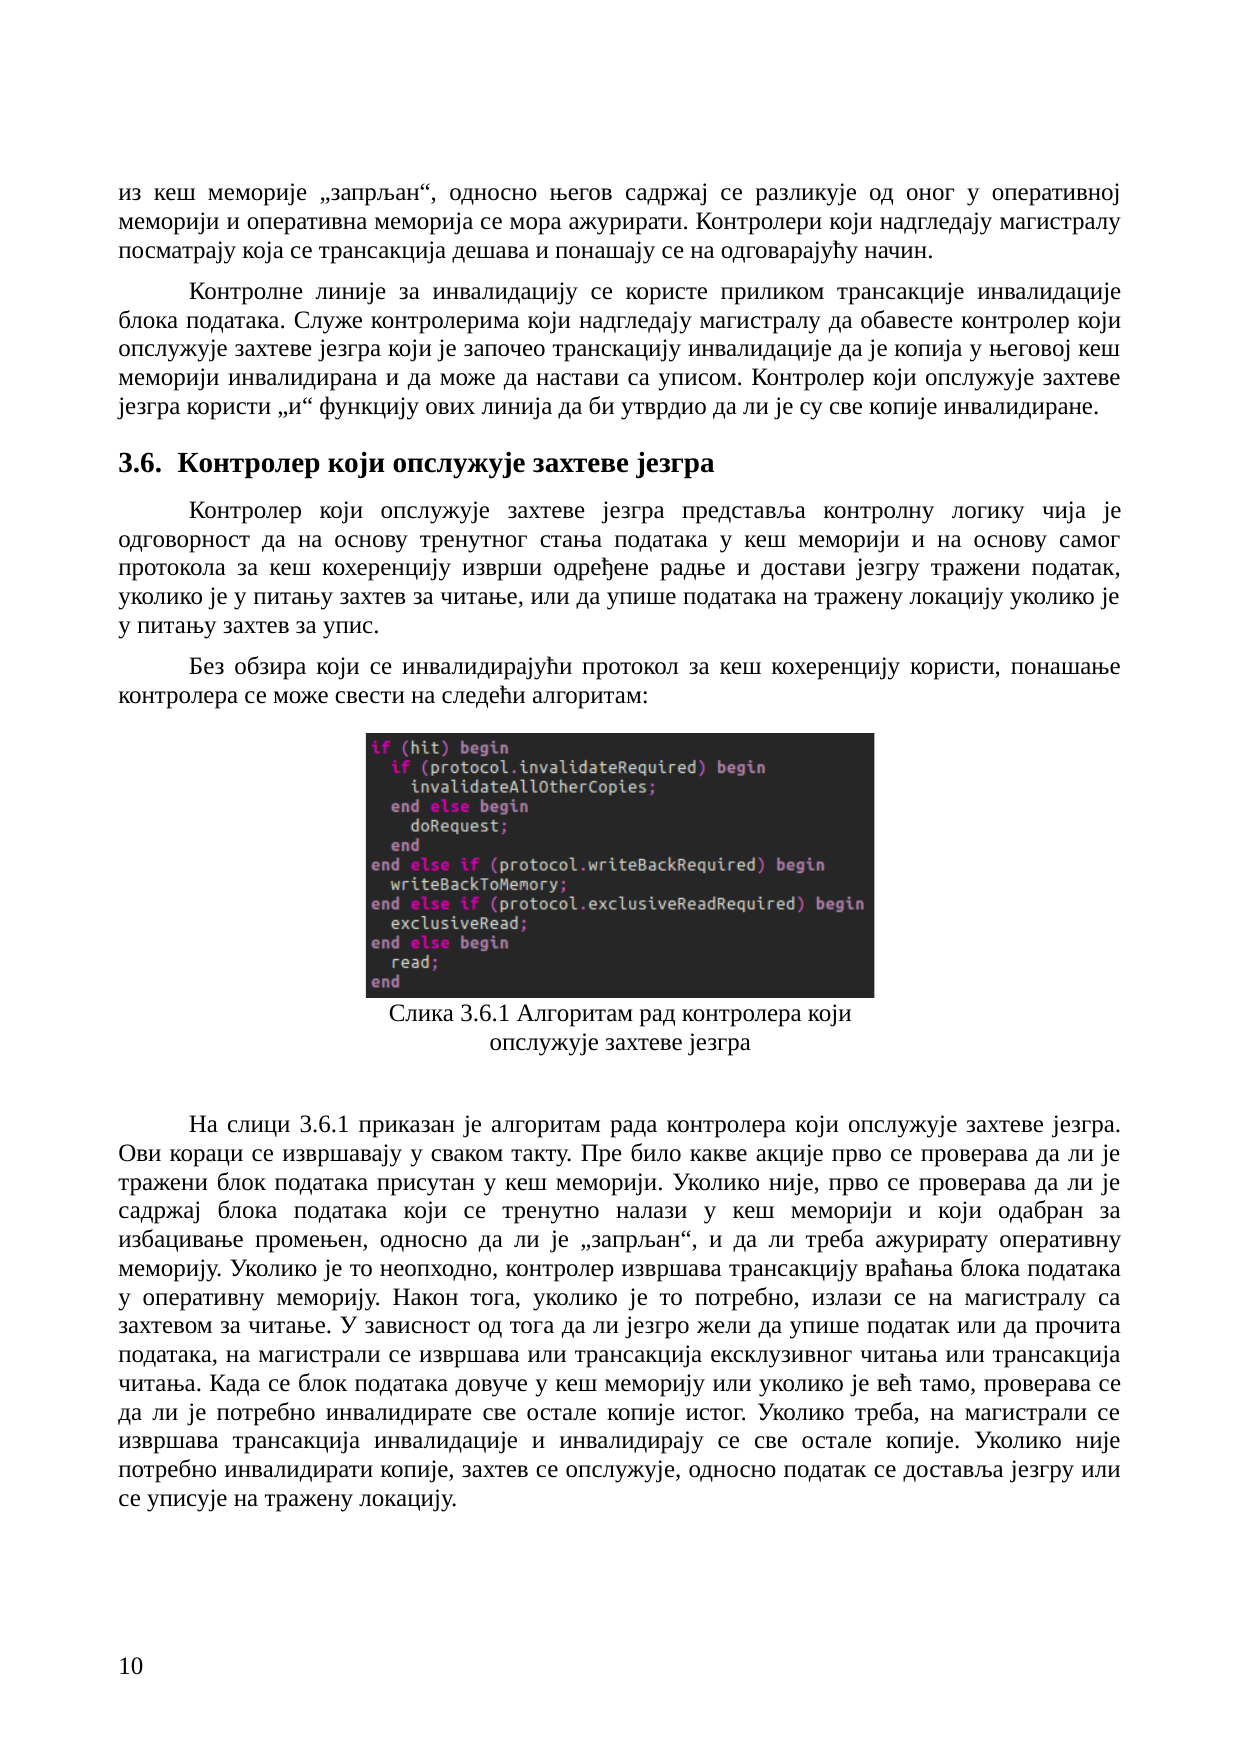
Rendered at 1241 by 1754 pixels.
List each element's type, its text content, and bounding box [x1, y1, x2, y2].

text из кеш меморије „запрљан“, односно његов садржај се разликује од оног у оперативној меморији и оперативна меморија се мора ажурирати. Контролери који надгледају магистралу посматрају која се трансакција дешава и понашају се на одговарајућу начин. [118, 177, 1122, 263]
text Без обзира који се инвалидирајући протокол за кеш кохеренцију користи, понашање контролера се може свести на следећи алгоритам: [118, 651, 1122, 709]
text На слици 3.6.1 приказан је алгоритам рада контролера који опслужује захтеве језгра. Ови кораци се извршавају у сваком такту. Пре било какве акције прво се проверава да ли је тражени блок података присутан у кеш меморији. Уколико није, прво се проверава да ли је садржај блока података који се тренутно налази у кеш меморији и који одабран за избацивање промењен, односно да ли је „запрљан“, и да ли треба ажурирату оперативну меморију. Уколико је то неопходно, контролер извршава трансакцију враћања блока података у оперативну меморију. Након тога, уколико је то потребно, излази се на магистралу са захтевом за читање. У зависност од тога да ли језгро жели да упише податак или да прочита података, на магистрали се извршава или трансакција ексклузивног читања или трансакција читања. Када се блок података довуче у кеш меморију или уколико је већ тамо, проверава се да ли је потребно инвалидирате све остале копије истог. Уколико треба, на магистрали се извршава трансакција инвалидације и инвалидирају се све остале копије. Уколико није потребно инвалидирати копије, захтев се опслужује, односно податак се доставља језгру или се уписује на тражену локацију. [118, 1109, 1122, 1512]
text Слика 3.6.1 Алгоритам рад контролера који опслужује захтеве језгра [366, 998, 874, 1055]
text Контролер који опслужује захтеве језгра представља контролну логику чија је одговорност да на основу тренутног стања података у кеш меморији и на основу самог протокола за кеш кохеренцију изврши одређене радње и достави језгру тражени податак, уколико је у питању захтев за читање, или да упише података на тражену локацију уколико је у питању захтев за упис. [118, 495, 1122, 639]
text Контролне линије за инвалидацију се користе приликом трансакције инвалидације блока података. Служе контролерима који надгледају магистралу да обавесте контролер који опслужује захтеве језгра који је започео транскацију инвалидације да је копија у његовој кеш меморији инвалидирана и да може да настави са уписом. Контролер који опслужује захтеве језгра користи „и“ функцију ових линија да би утврдио да ли је су све копије инвалидиране. [118, 276, 1122, 420]
list Контролер који опслужује захтеве језгра [118, 445, 1122, 478]
picture [365, 733, 875, 998]
